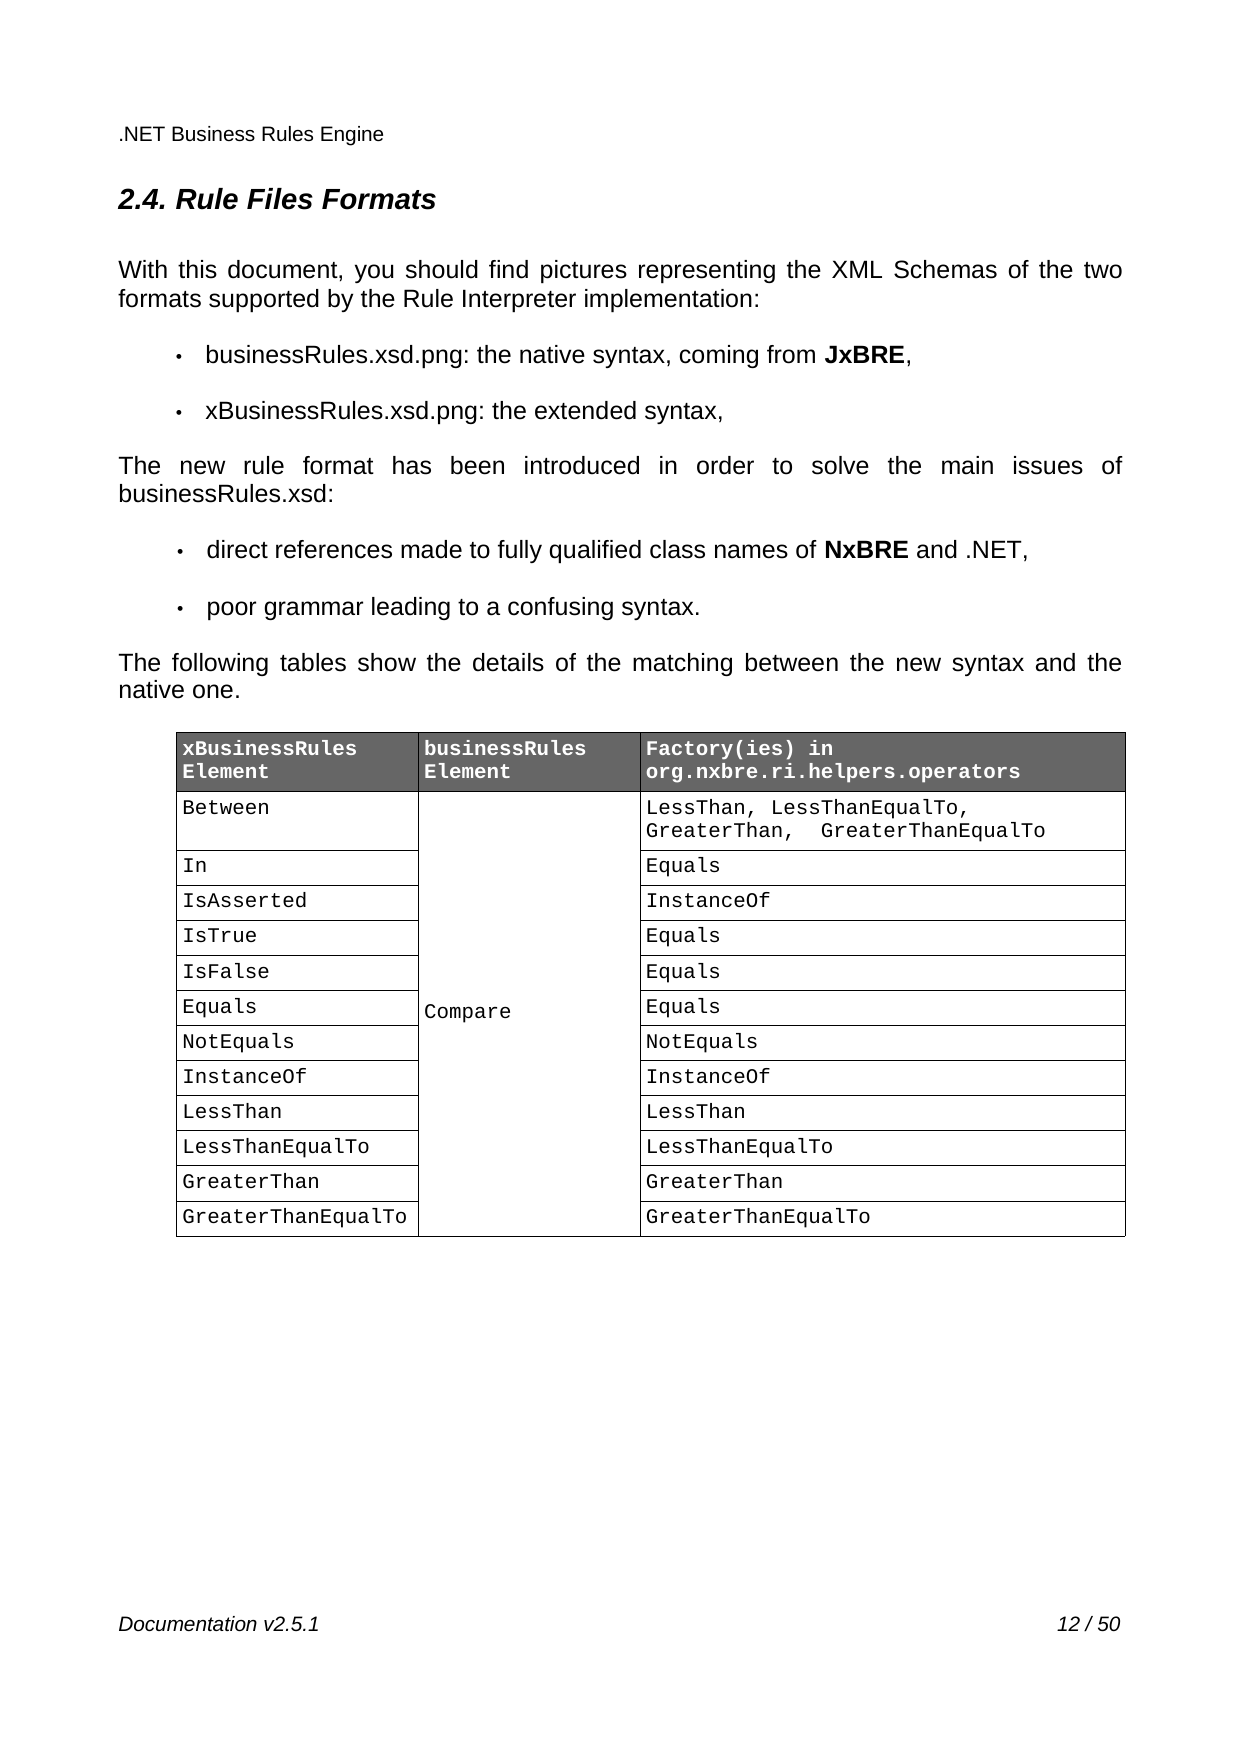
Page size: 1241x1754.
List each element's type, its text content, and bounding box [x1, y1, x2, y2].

table_cell IsTrue [177, 921, 418, 955]
table_cell GreaterThanEqualTo [177, 1202, 418, 1236]
table_cell IsAsserted [177, 886, 418, 920]
list businessRules.xsd.png: the native syntax, coming from JxBRE, [176, 340, 1124, 368]
table_cell NotEquals [177, 1026, 418, 1060]
list xBusinessRules.xsd.png: the extended syntax, [176, 396, 1124, 424]
table_cell InstanceOf [177, 1061, 418, 1095]
list poor grammar leading to a confusing syntax. [177, 592, 1124, 620]
table_cell Equals [641, 956, 1125, 990]
table_cell InstanceOf [641, 1061, 1125, 1095]
text With this document, you should find pictures representing the XML Schemas of the two formats supported by the Rule Interpreter implementation: [118, 256, 1124, 340]
table_cell NotEquals [641, 1026, 1125, 1060]
text The new rule format has been introduced in order to solve the main issues of businessRules.xsd: [118, 452, 1124, 508]
table_cell GreaterThanEqualTo [641, 1202, 1125, 1236]
table_header xBusinessRules Element [177, 733, 418, 791]
table_cell LessThanEqualTo [177, 1131, 418, 1165]
table_cell Equals [641, 921, 1125, 955]
table_header Factory(ies) in org.nxbre.ri.helpers.operators [641, 733, 1125, 791]
text The following tables show the details of the matching between the new syntax and the native one. [118, 648, 1124, 704]
list direct references made to fully qualified class names of NxBRE and .NET, [177, 536, 1124, 592]
table_cell LessThan [641, 1096, 1125, 1130]
table_cell InstanceOf [641, 886, 1125, 920]
table_cell Equals [641, 991, 1125, 1025]
table_cell GreaterThan [641, 1166, 1125, 1201]
table_header LessThan, LessThanEqualTo, GreaterThan, GreaterThanEqualTo [641, 792, 1125, 850]
table_cell IsFalse [177, 956, 418, 990]
table_cell LessThan [177, 1096, 418, 1130]
table_cell Equals [177, 991, 418, 1025]
table_cell LessThanEqualTo [641, 1131, 1125, 1165]
subtitle Rule Files Formats [118, 183, 1124, 216]
table_cell GreaterThan [177, 1166, 418, 1201]
table_header Between [177, 792, 418, 850]
table_cell Equals [641, 851, 1125, 885]
table_header businessRules Element [419, 733, 640, 791]
table_cell In [177, 851, 418, 885]
table_cell Compare [419, 792, 640, 1236]
